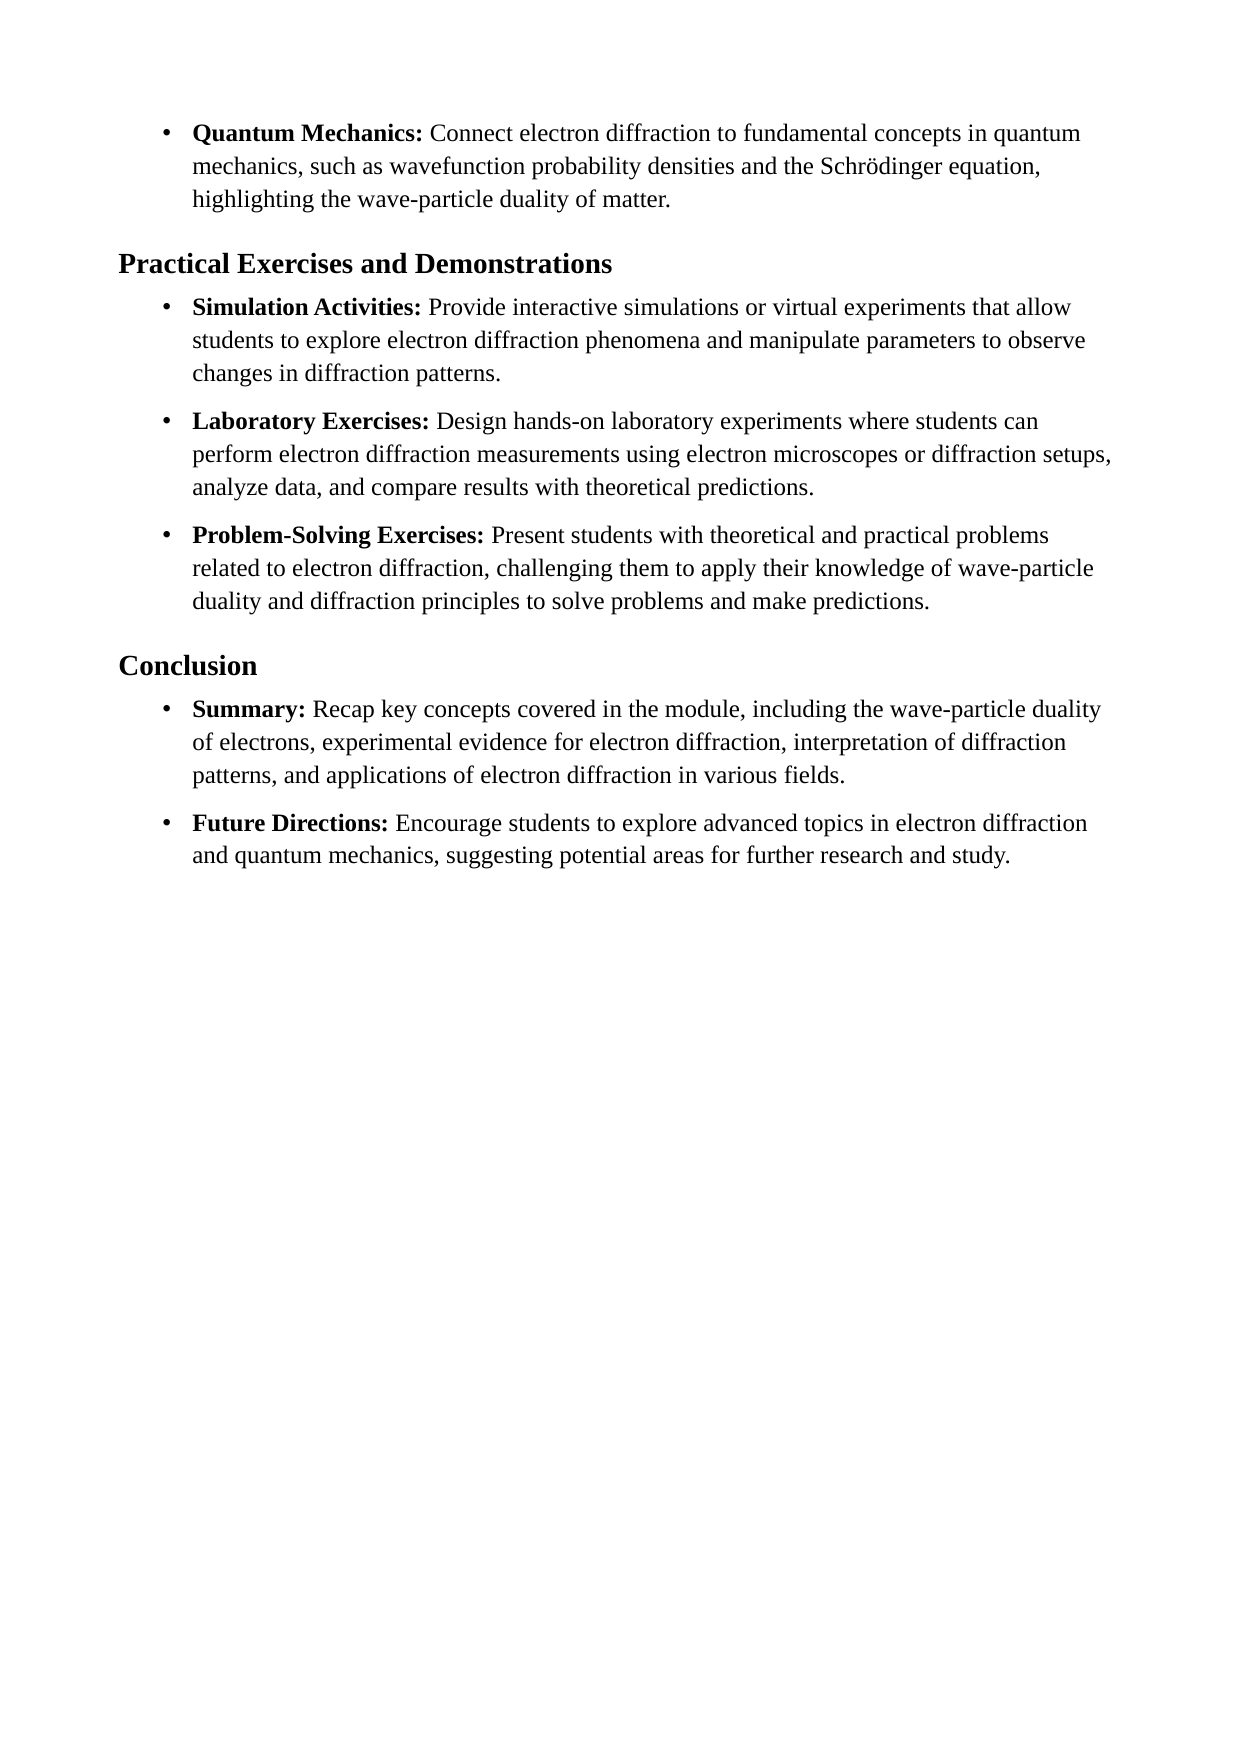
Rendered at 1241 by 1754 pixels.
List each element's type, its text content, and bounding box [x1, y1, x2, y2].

list Problem-Solving Exercises: Present students with theoretical and practical problems related to electron diffraction, challenging them to apply their knowledge of wave-particle duality and diffraction principles to solve problems and make predictions. [162, 520, 1122, 614]
list Laboratory Exercises: Design hands-on laboratory experiments where students can perform electron diffraction measurements using electron microscopes or diffraction setups, analyze data, and compare results with theoretical predictions. [162, 406, 1122, 501]
list Simulation Activities: Provide interactive simulations or virtual experiments that allow students to explore electron diffraction phenomena and manipulate parameters to observe changes in diffraction patterns. [162, 292, 1122, 387]
subtitle Conclusion [118, 648, 1122, 681]
subtitle Practical Exercises and Demonstrations [118, 246, 1122, 280]
list Summary: Recap key concepts covered in the module, including the wave-particle duality of electrons, experimental evidence for electron diffraction, interpretation of diffraction patterns, and applications of electron diffraction in various fields. [162, 694, 1122, 789]
list Future Directions: Encourage students to explore advanced topics in electron diffraction and quantum mechanics, suggesting potential areas for further research and study. [162, 808, 1122, 869]
list Quantum Mechanics: Connect electron diffraction to fundamental concepts in quantum mechanics, such as wavefunction probability densities and the Schrödinger equation, highlighting the wave-particle duality of matter. [162, 118, 1122, 213]
